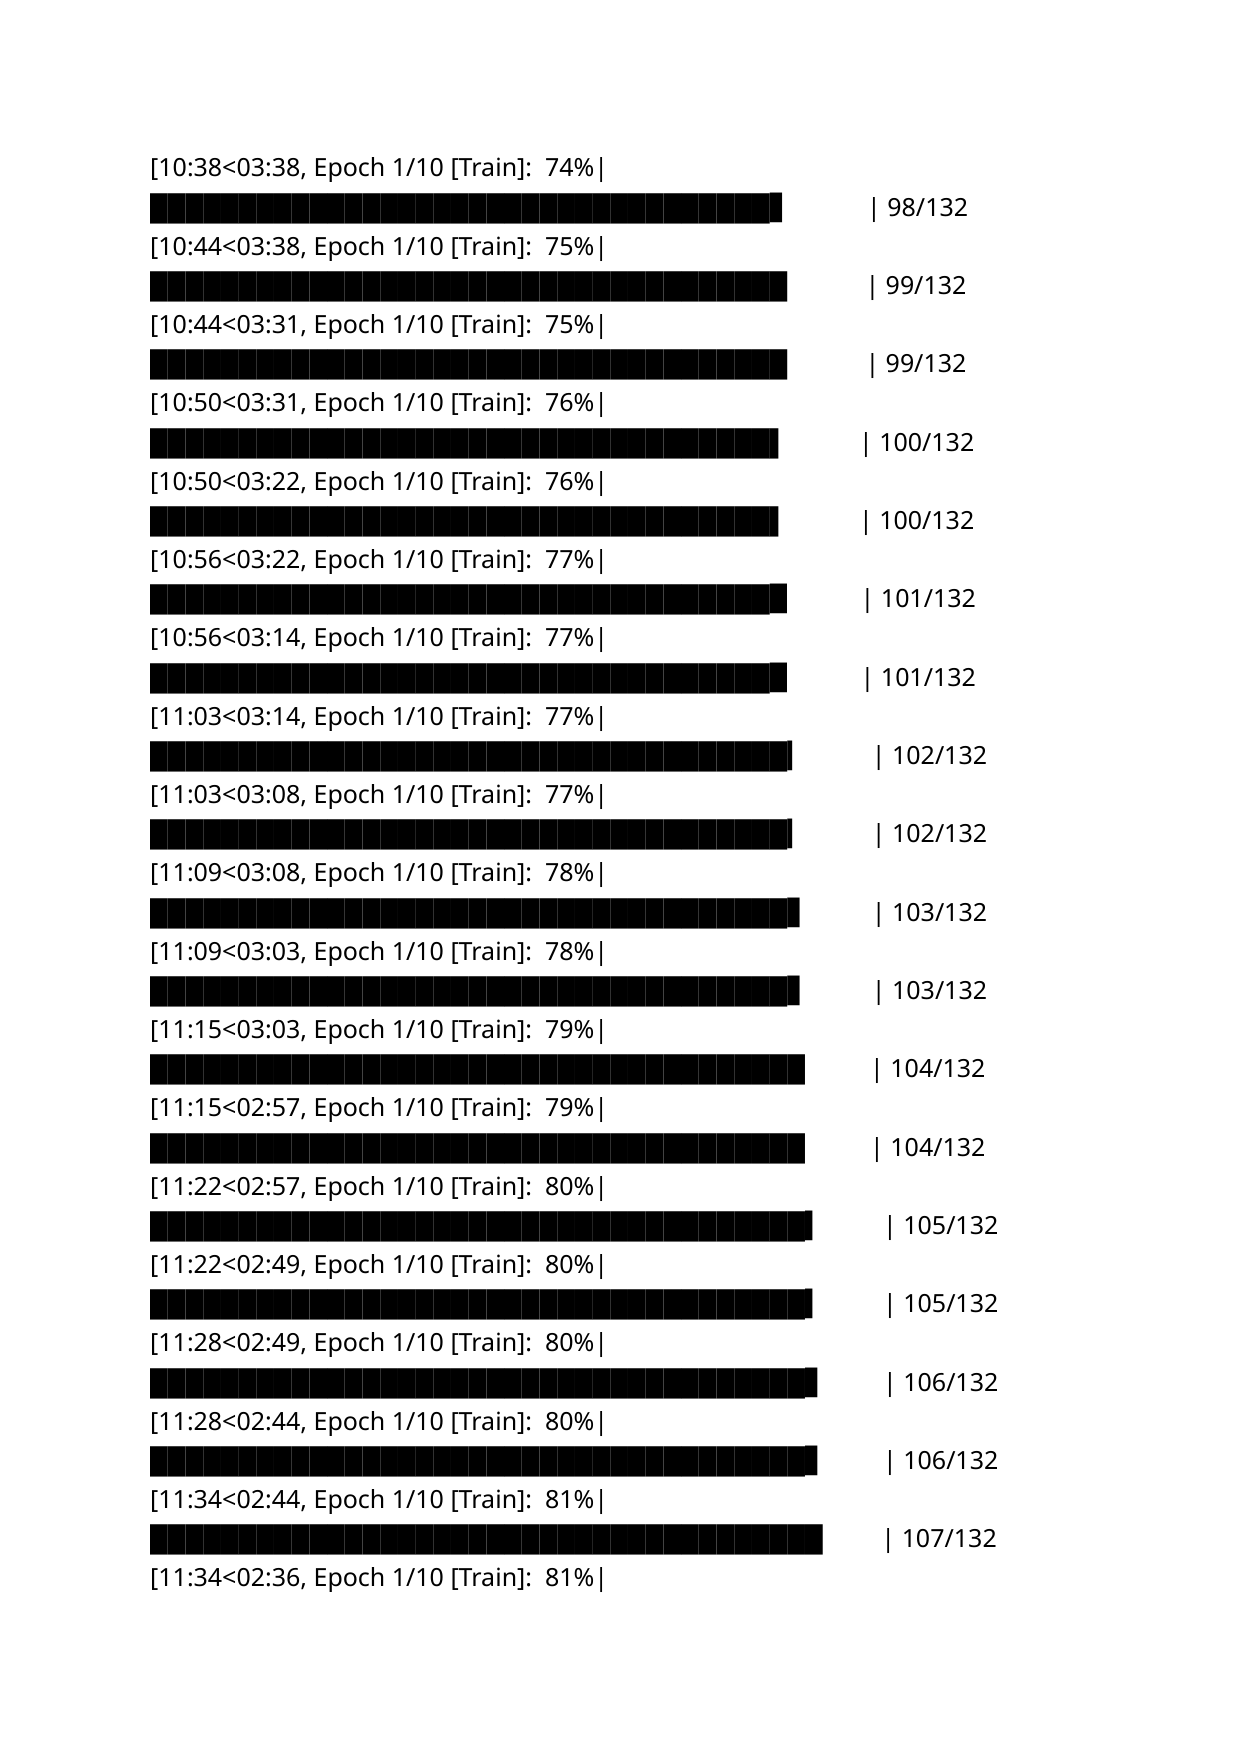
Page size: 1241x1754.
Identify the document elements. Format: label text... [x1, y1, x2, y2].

text [10:38<03:38, Epoch 1/10 [Train]: 74%|███████████████████████████████████▋ | 98/132 [10:44<03:38, Epoch 1/10 [Train]: 75%|████████████████████████████████████ | 99/132 [10:44<03:31, Epoch 1/10 [Train]: 75%|████████████████████████████████████ | 99/132 [10:50<03:31, Epoch 1/10 [Train]: 76%|███████████████████████████████████▌ | 100/132 [10:50<03:22, Epoch 1/10 [Train]: 76%|███████████████████████████████████▌ | 100/132 [10:56<03:22, Epoch 1/10 [Train]: 77%|███████████████████████████████████▉ | 101/132 [10:56<03:14, Epoch 1/10 [Train]: 77%|███████████████████████████████████▉ | 101/132 [11:03<03:14, Epoch 1/10 [Train]: 77%|████████████████████████████████████▎ | 102/132 [11:03<03:08, Epoch 1/10 [Train]: 77%|████████████████████████████████████▎ | 102/132 [11:09<03:08, Epoch 1/10 [Train]: 78%|████████████████████████████████████▋ | 103/132 [11:09<03:03, Epoch 1/10 [Train]: 78%|████████████████████████████████████▋ | 103/132 [11:15<03:03, Epoch 1/10 [Train]: 79%|█████████████████████████████████████ | 104/132 [11:15<02:57, Epoch 1/10 [Train]: 79%|█████████████████████████████████████ | 104/132 [11:22<02:57, Epoch 1/10 [Train]: 80%|█████████████████████████████████████▍ | 105/132 [11:22<02:49, Epoch 1/10 [Train]: 80%|█████████████████████████████████████▍ | 105/132 [11:28<02:49, Epoch 1/10 [Train]: 80%|█████████████████████████████████████▋ | 106/132 [11:28<02:44, Epoch 1/10 [Train]: 80%|█████████████████████████████████████▋ | 106/132 [11:34<02:44, Epoch 1/10 [Train]: 81%|██████████████████████████████████████ | 107/132 [11:34<02:36, Epoch 1/10 [Train]: 81%| [150, 150, 1090, 1594]
